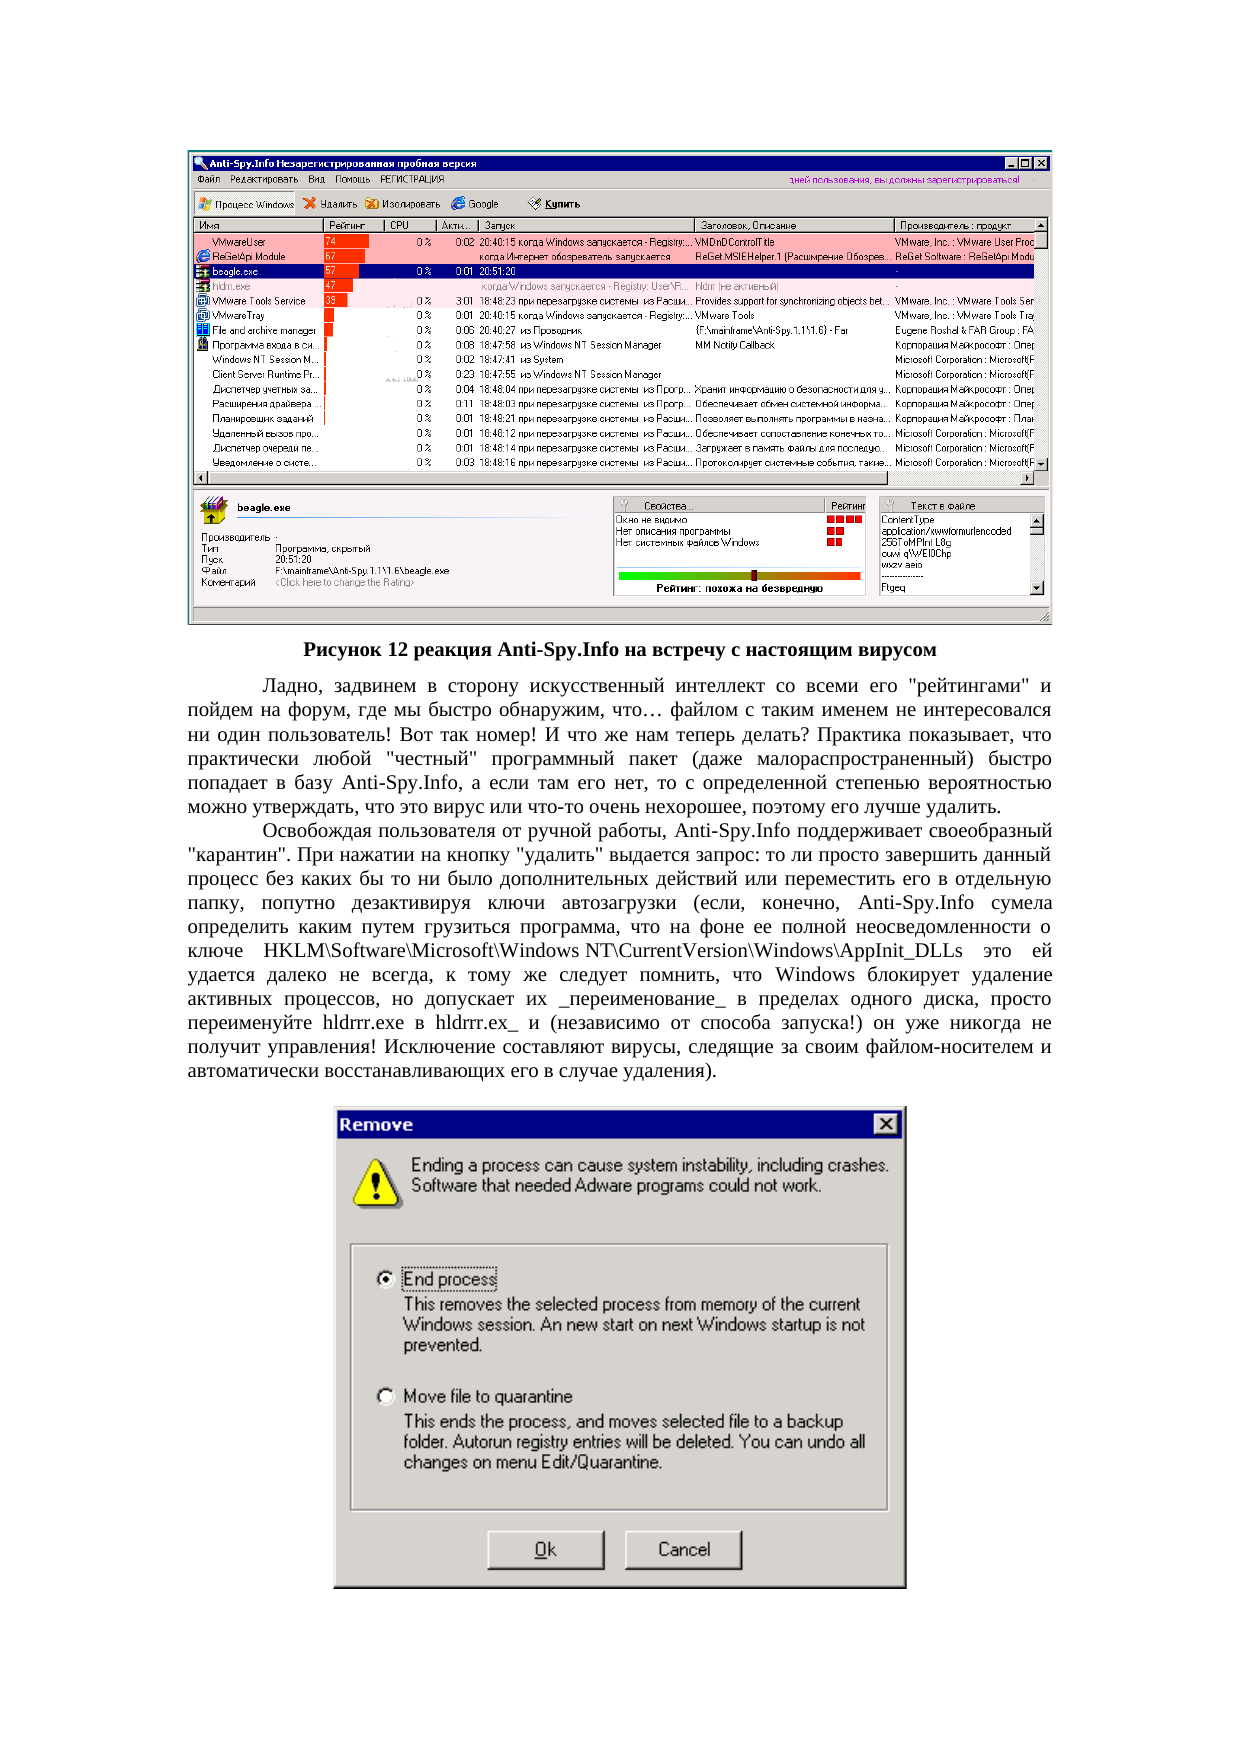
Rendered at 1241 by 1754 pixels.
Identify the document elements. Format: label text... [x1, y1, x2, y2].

picture [187, 150, 1053, 625]
picture [333, 1106, 907, 1589]
text Ладно, задвинем в сторону искусственный интеллект со всеми его "рейтингами" и пойдем на форум, где мы быстро обнаружим, что… файлом с таким именем не интересовался ни один пользователь! Вот так номер! И что же нам теперь делать? Практика показывает, что практически любой "честный" программный пакет (даже малораспространенный) быстро попадает в базу Anti-Spy.Info, а если там его нет, то с определенной степенью вероятностью можно утверждать, что это вирус или что-то очень нехорошее, поэтому его лучше удалить. [187, 673, 1053, 818]
text Освобождая пользователя от ручной работы, Anti-Spy.Info поддерживает своеобразный "карантин". При нажатии на кнопку "удалить" выдается запрос: то ли просто завершить данный процесс без каких бы то ни было дополнительных действий или переместить его в отдельную папку, попутно дезактивируя ключи автозагрузки (если, конечно, Anti-Spy.Info сумела определить каким путем грузиться программа, что на фоне ее полной неосведомленности о ключе HKLM\Software\Microsoft\Windows NT\CurrentVersion\Windows\AppInit_DLLs это ей удается далеко не всегда, к тому же следует помнить, что Windows блокирует удаление активных процессов, но допускает их _переименование_ в пределах одного диска, просто переименуйте hldrrr.exe в hldrrr.ex_ и (независимо от способа запуска!) он уже никогда не получит управления! Исключение составляют вирусы, следящие за своим файлом-носителем и автоматически восстанавливающих его в случае удаления). [187, 818, 1053, 1082]
text Рисунок 12 реакция Anti-Spy.Info на встречу с настоящим вирусом [187, 637, 1053, 661]
